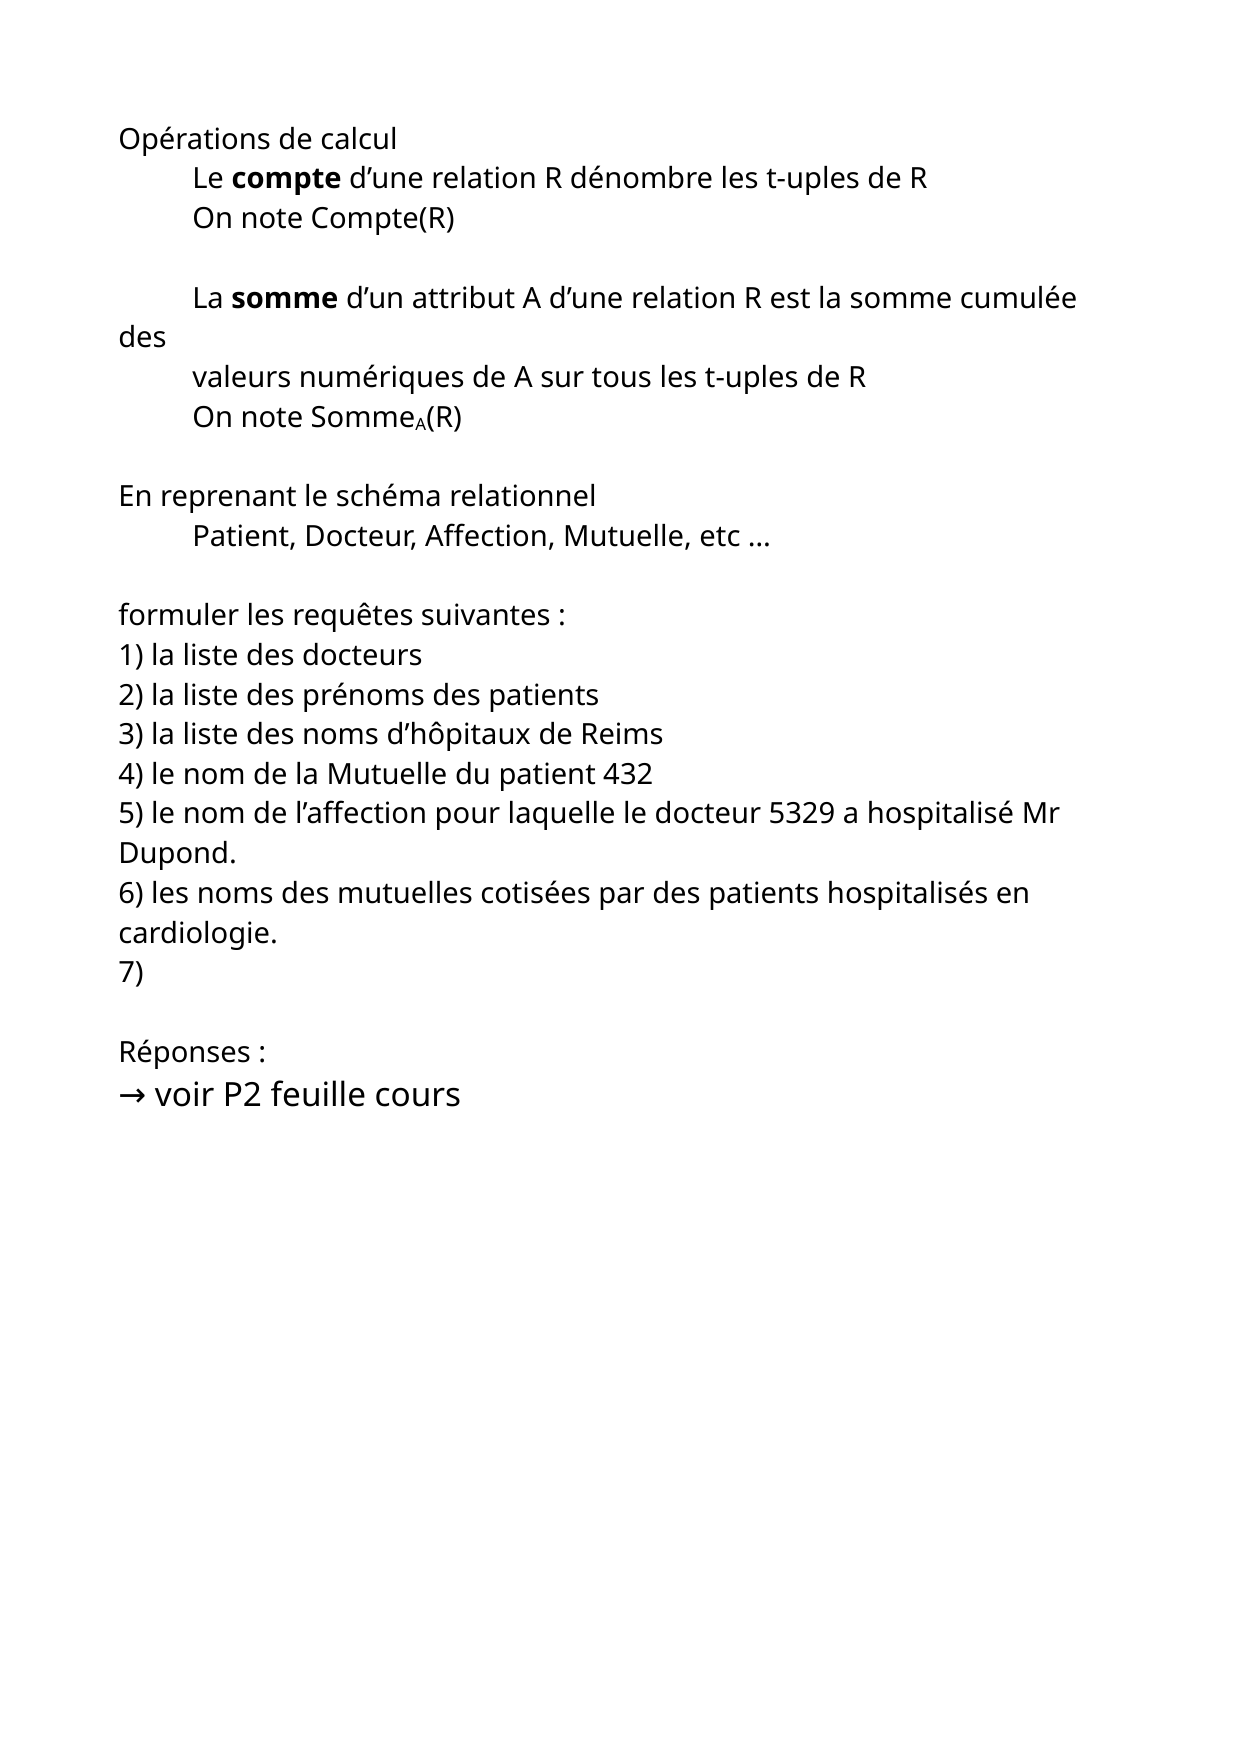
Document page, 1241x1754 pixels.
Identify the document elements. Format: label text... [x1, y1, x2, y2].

text 3) la liste des noms d’hôpitaux de Reims [118, 713, 1122, 753]
text 4) le nom de la Mutuelle du patient 432 [118, 753, 1122, 793]
text Opérations de calcul [118, 118, 1122, 158]
text 2) la liste des prénoms des patients [118, 674, 1122, 713]
text 6) les noms des mutuelles cotisées par des patients hospitalisés en cardiologie. [118, 872, 1122, 952]
text Réponses : [118, 1031, 1122, 1071]
text En reprenant le schéma relationnel [118, 475, 1122, 515]
text 1) la liste des docteurs [118, 634, 1122, 674]
text formuler les requêtes suivantes : [118, 594, 1122, 634]
text Patient, Docteur, Affection, Mutuelle, etc … [118, 515, 1122, 555]
text Le compte d’une relation R dénombre les t-uples de R [118, 158, 1122, 197]
text On note Compte(R) [118, 197, 1122, 237]
text 7) [118, 952, 1122, 991]
text → voir P2 feuille cours [118, 1071, 1122, 1116]
text La somme d’un attribut A d’une relation R est la somme cumulée des [118, 277, 1122, 356]
text On note SommeA(R) [118, 396, 1122, 436]
text 5) le nom de l’affection pour laquelle le docteur 5329 a hospitalisé Mr Dupond. [118, 793, 1122, 872]
text valeurs numériques de A sur tous les t-uples de R [118, 356, 1122, 396]
